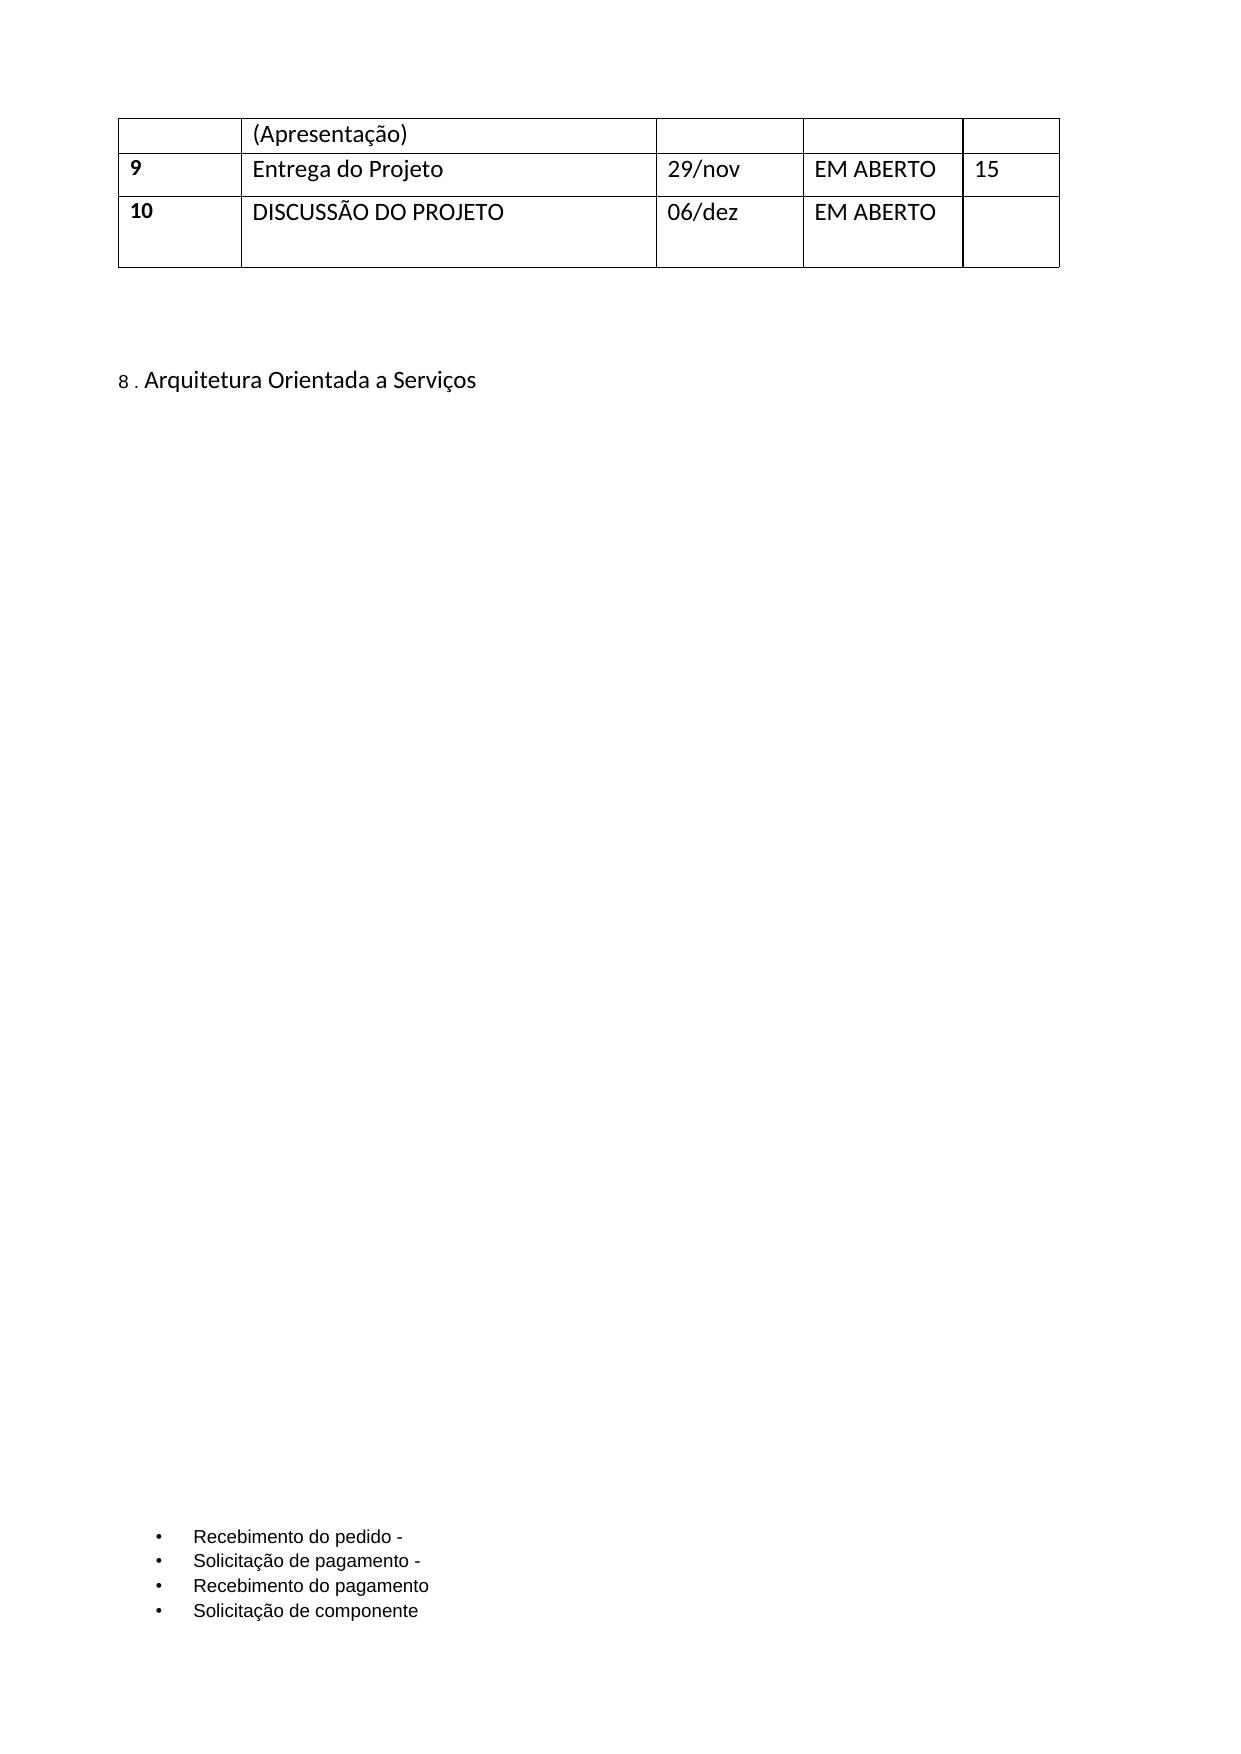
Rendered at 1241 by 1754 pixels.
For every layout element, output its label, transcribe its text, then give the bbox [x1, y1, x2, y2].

table_cell 9 [119, 154, 241, 196]
list Solicitação de pagamento - [156, 1550, 1122, 1572]
table_cell [119, 119, 241, 153]
list Recebimento do pedido - [156, 1525, 1122, 1547]
table_cell 29/nov [657, 154, 803, 196]
table_cell [964, 119, 1059, 153]
table_cell EM ABERTO [804, 154, 962, 196]
table_cell 06/dez [657, 197, 803, 267]
table_cell [657, 119, 803, 153]
table_cell (Apresentação) [242, 119, 656, 153]
list Recebimento do pagamento [156, 1575, 1122, 1597]
text 8 . Arquitetura Orientada a Serviços [118, 364, 1122, 394]
table_cell [964, 197, 1059, 267]
table_cell 15 [964, 154, 1059, 196]
table_cell [804, 119, 962, 153]
list Solicitação de componente [156, 1600, 1122, 1622]
table_cell Entrega do Projeto [242, 154, 656, 196]
table_cell 10 [119, 197, 241, 267]
table_cell EM ABERTO [804, 197, 962, 267]
table_cell DISCUSSÃO DO PROJETO [242, 197, 656, 267]
